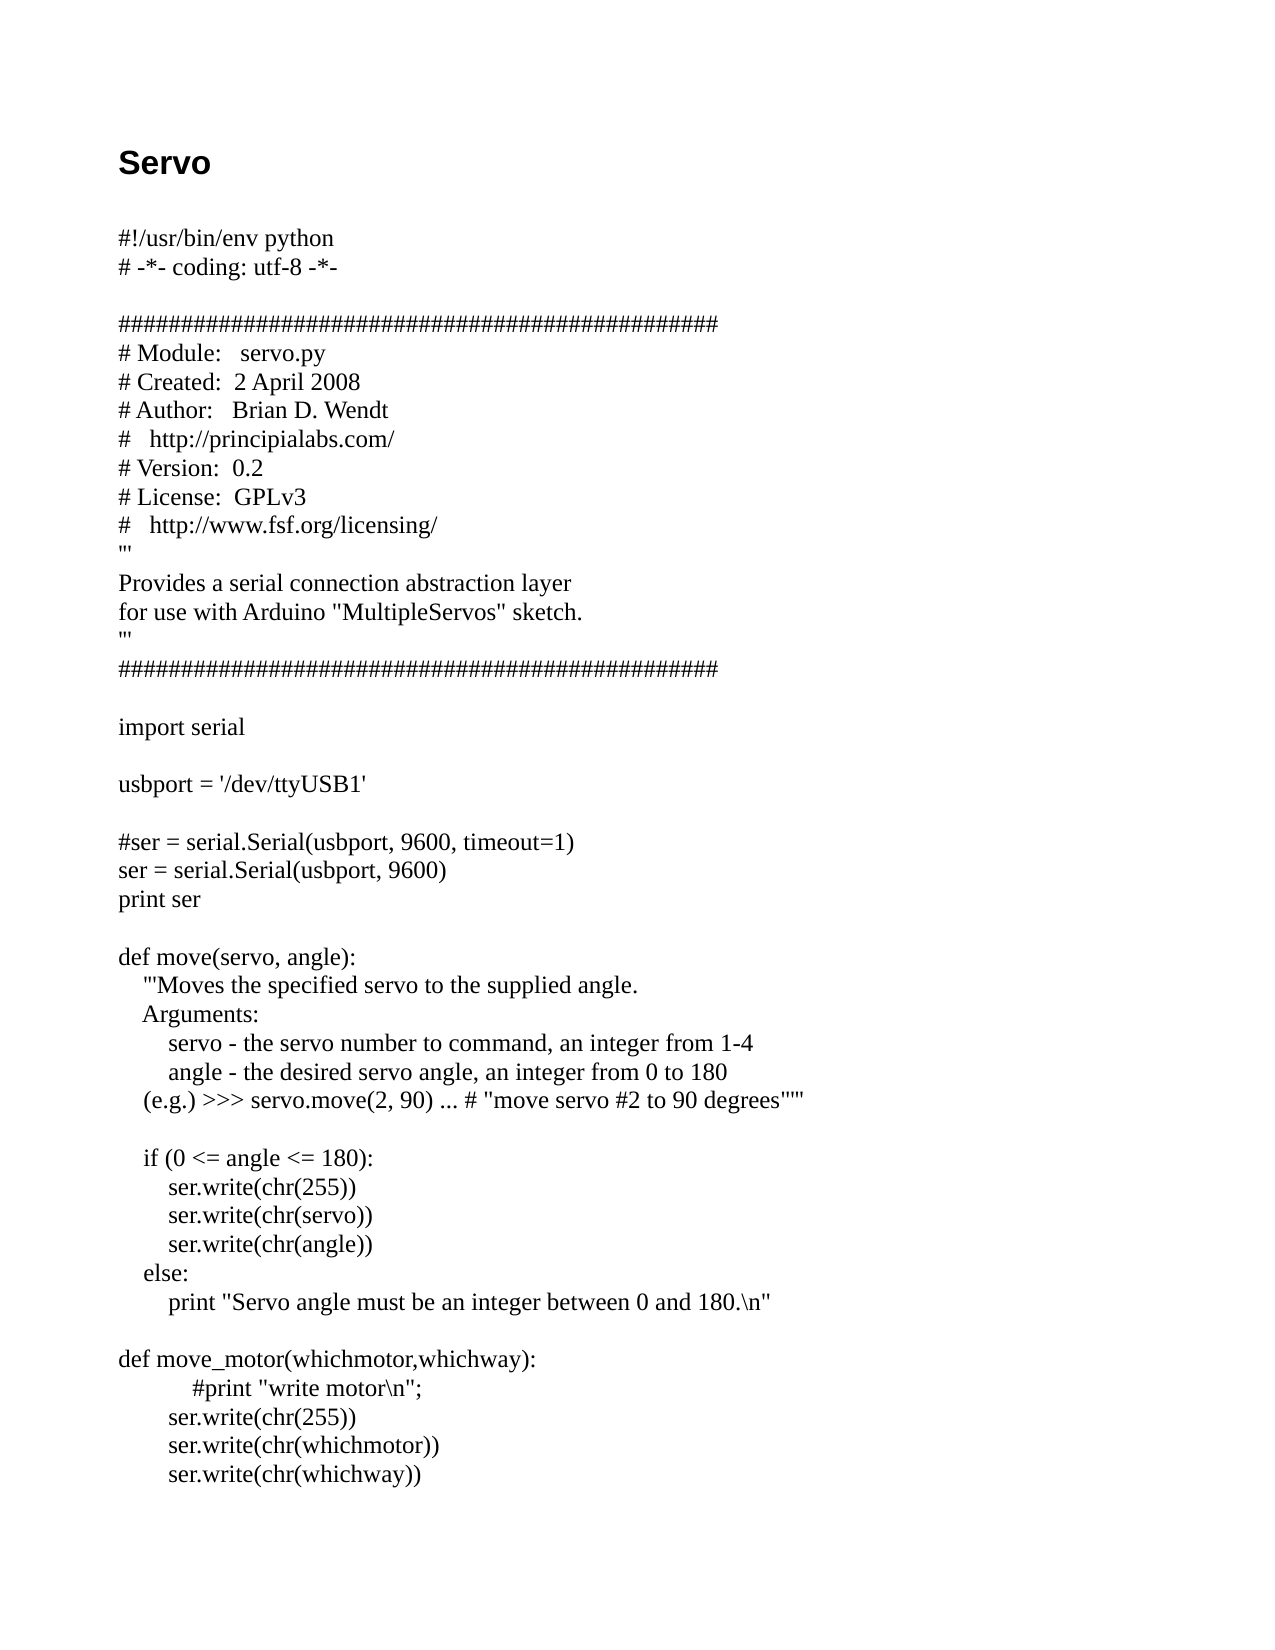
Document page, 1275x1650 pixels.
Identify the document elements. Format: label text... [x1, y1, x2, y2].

text else: [118, 1258, 1157, 1287]
text ser.write(chr(255)) [118, 1172, 1157, 1201]
text # Author: Brian D. Wendt [118, 396, 1157, 424]
text for use with Arduino "MultipleServos" sketch. [118, 597, 1157, 626]
text # http://www.fsf.org/licensing/ [118, 511, 1157, 539]
text ################################################ [118, 654, 1157, 683]
text ser.write(chr(angle)) [118, 1229, 1157, 1258]
text ser.write(chr(whichway)) [118, 1459, 1157, 1488]
text servo - the servo number to command, an integer from 1-4 [118, 1028, 1157, 1057]
text ser.write(chr(255)) [118, 1402, 1157, 1431]
text # License: GPLv3 [118, 482, 1157, 511]
text # -*- coding: utf-8 -*- [118, 252, 1157, 281]
text Provides a serial connection abstraction layer [118, 568, 1157, 597]
text ################################################ [118, 309, 1157, 338]
text ''' [118, 539, 1157, 568]
text angle - the desired servo angle, an integer from 0 to 180 [118, 1057, 1157, 1086]
text ser.write(chr(whichmotor)) [118, 1431, 1157, 1459]
text usbport = '/dev/ttyUSB1' [118, 769, 1157, 798]
text (e.g.) >>> servo.move(2, 90) ... # "move servo #2 to 90 degrees"''' [118, 1086, 1157, 1114]
text #print "write motor\n"; [118, 1373, 1157, 1402]
text #!/usr/bin/env python [118, 223, 1157, 252]
text import serial [118, 712, 1157, 741]
text Arguments: [118, 999, 1157, 1028]
text print "Servo angle must be an integer between 0 and 180.\n" [118, 1287, 1157, 1316]
text #ser = serial.Serial(usbport, 9600, timeout=1) [118, 827, 1157, 856]
text def move(servo, angle): [118, 942, 1157, 971]
text if (0 <= angle <= 180): [118, 1143, 1157, 1172]
text ser.write(chr(servo)) [118, 1201, 1157, 1229]
text # Module: servo.py [118, 338, 1157, 367]
text print ser [118, 884, 1157, 913]
text # Created: 2 April 2008 [118, 367, 1157, 396]
text ''' [118, 626, 1157, 654]
text # Version: 0.2 [118, 453, 1157, 482]
text # http://principialabs.com/ [118, 424, 1157, 453]
text ser = serial.Serial(usbport, 9600) [118, 856, 1157, 884]
text def move_motor(whichmotor,whichway): [118, 1344, 1157, 1373]
subtitle Servo [118, 143, 1157, 182]
text '''Moves the specified servo to the supplied angle. [118, 971, 1157, 999]
